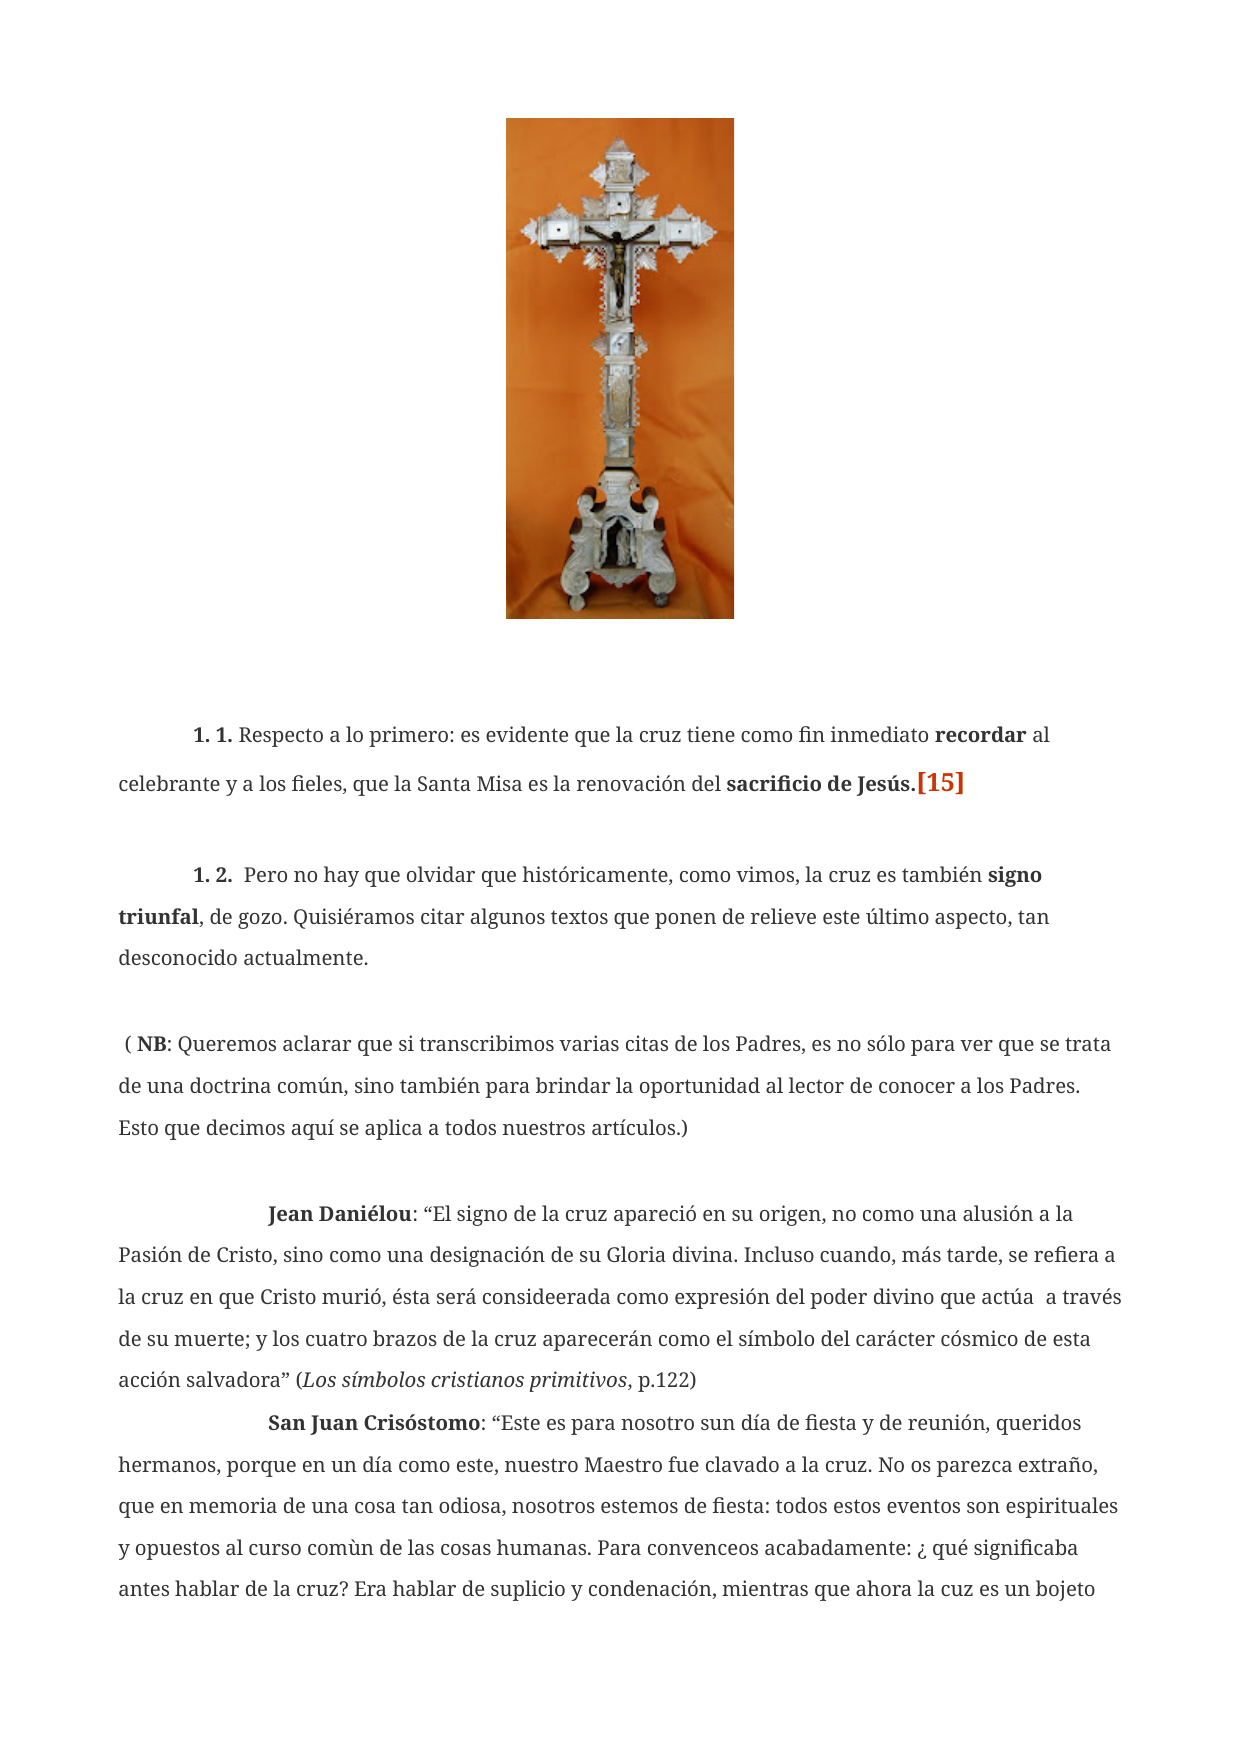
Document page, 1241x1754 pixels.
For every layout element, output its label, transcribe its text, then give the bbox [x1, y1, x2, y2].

text ( NB: Queremos aclarar que si transcribimos varias citas de los Padres, es no sólo para ver que se trata de una doctrina común, sino también para brindar la oportunidad al lector de conocer a los Padres. Esto que decimos aquí se aplica a todos nuestros artículos.) [118, 1028, 1122, 1141]
text Jean Daniélou: “El signo de la cruz apareció en su origen, no como una alusión a la Pasión de Cristo, sino como una designación de su Gloria divina. Incluso cuando, más tarde, se refiera a la cruz en que Cristo murió, ésta será consideerada como expresión del poder divino que actúa a través de su muerte; y los cuatro brazos de la cruz aparecerán como el símbolo del carácter cósmico de esta acción salvadora” (Los símbolos cristianos primitivos, p.122) [118, 1198, 1122, 1393]
text San Juan Crisóstomo: “Este es para nosotro sun día de fiesta y de reunión, queridos hermanos, porque en un día como este, nuestro Maestro fue clavado a la cruz. No os parezca extraño, que en memoria de una cosa tan odiosa, nosotros estemos de fiesta: todos estos eventos son espirituales y opuestos al curso comùn de las cosas humanas. Para convenceos acabadamente: ¿ qué significaba antes hablar de la cruz? Era hablar de suplicio y condenación, mientras que ahora la cuz es un bojeto [118, 1407, 1122, 1603]
text 1. 2. Pero no hay que olvidar que históricamente, como vimos, la cruz es también signo triunfal, de gozo. Quisiéramos citar algunos textos que ponen de relieve este último aspecto, tan desconocido actualmente. [118, 859, 1122, 972]
picture [506, 118, 735, 619]
text 1. 1. Respecto a lo primero: es evidente que la cruz tiene como fin inmediato recordar al celebrante y a los fieles, que la Santa Misa es la renovación del sacrificio de Jesús.[15] [118, 719, 1122, 799]
